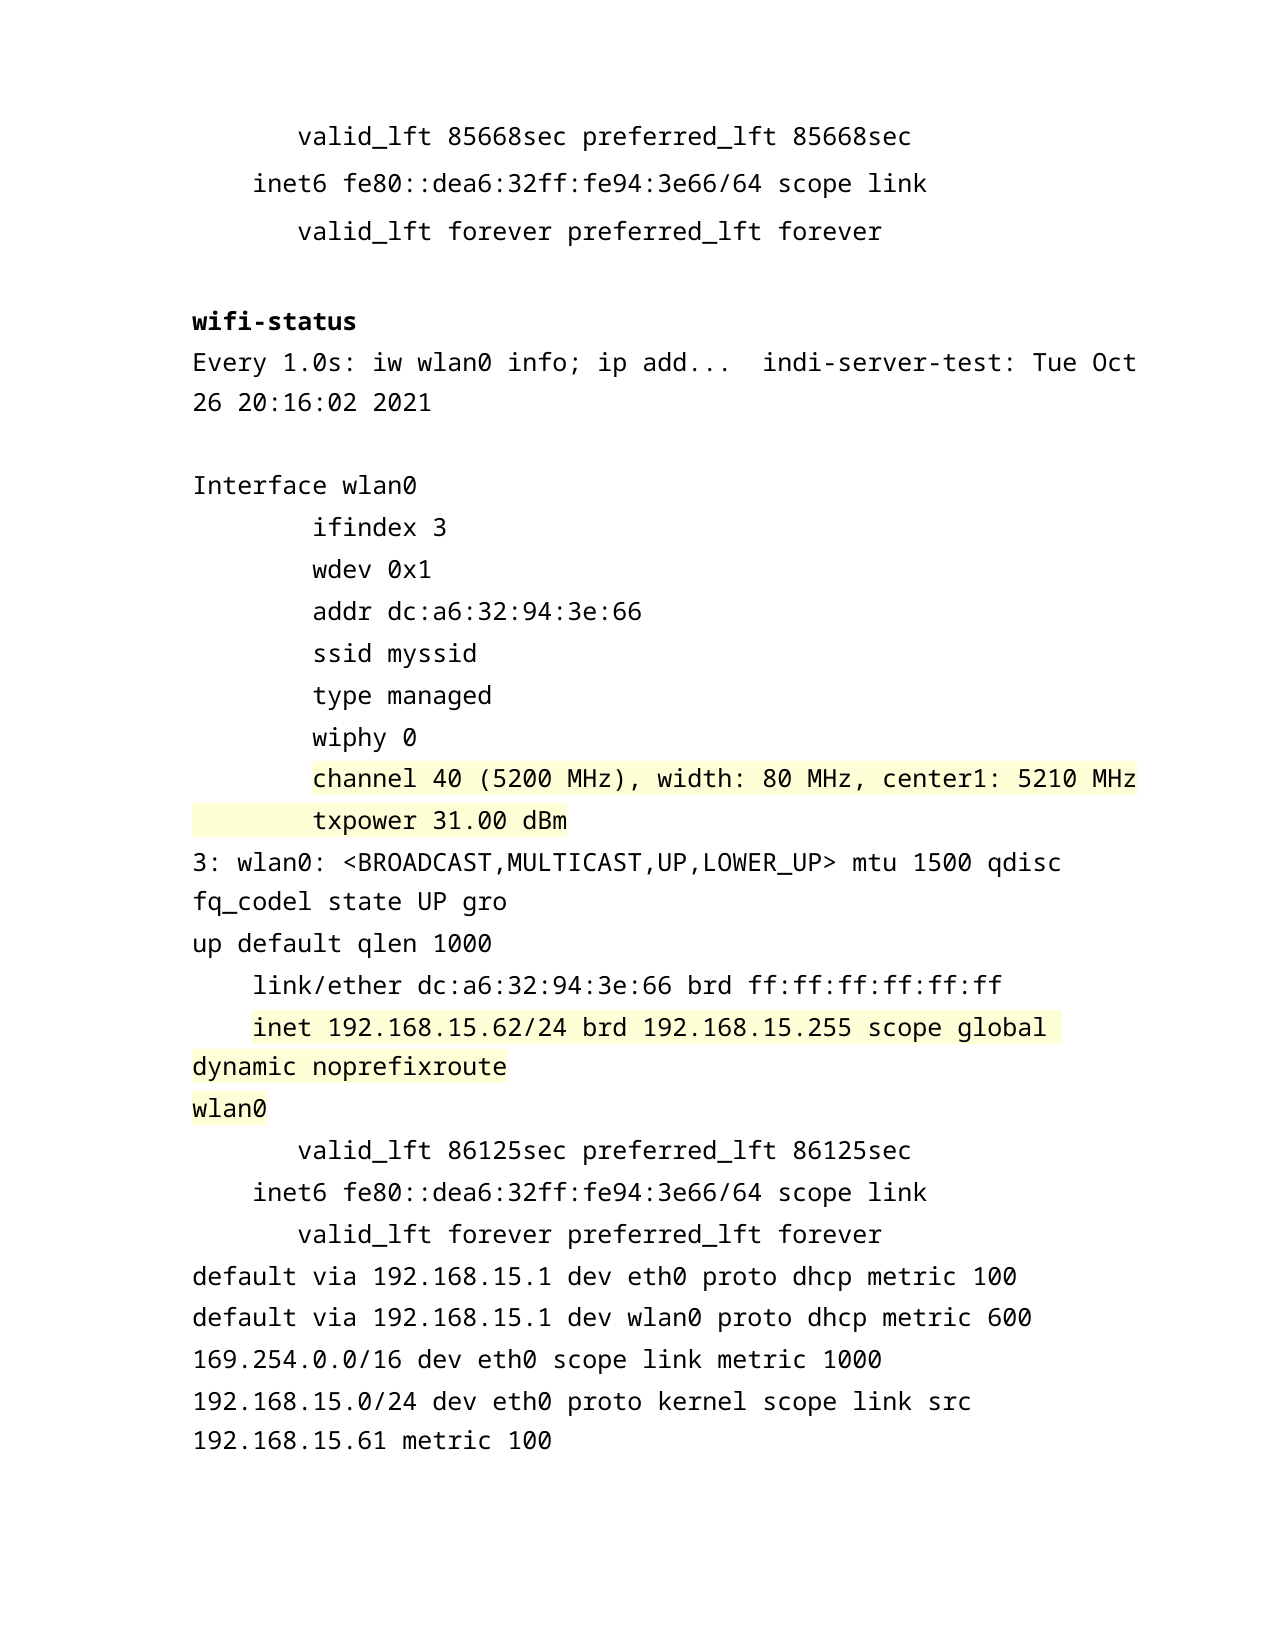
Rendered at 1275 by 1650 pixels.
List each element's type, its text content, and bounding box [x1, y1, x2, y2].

text default via 192.168.15.1 dev eth0 proto dhcp metric 100 [192, 1258, 1157, 1292]
text wlan0 [192, 1091, 1157, 1125]
text wiphy 0 [192, 719, 1157, 753]
text inet 192.168.15.62/24 brd 192.168.15.255 scope global dynamic noprefixroute [192, 1010, 1157, 1083]
text ifindex 3 [192, 510, 1157, 544]
text valid_lft 85668sec preferred_lft 85668sec [192, 118, 1157, 152]
text 3: wlan0: <BROADCAST,MULTICAST,UP,LOWER_UP> mtu 1500 qdisc fq_codel state UP gro [192, 845, 1157, 918]
text type managed [192, 677, 1157, 711]
text inet6 fe80::dea6:32ff:fe94:3e66/64 scope link [192, 166, 1157, 200]
text wdev 0x1 [192, 552, 1157, 586]
text Every 1.0s: iw wlan0 info; ip add... indi-server-test: Tue Oct 26 20:16:02 2021 [192, 345, 1157, 418]
text link/ether dc:a6:32:94:3e:66 brd ff:ff:ff:ff:ff:ff [192, 968, 1157, 1002]
text valid_lft 86125sec preferred_lft 86125sec [192, 1133, 1157, 1167]
text addr dc:a6:32:94:3e:66 [192, 594, 1157, 628]
text Interface wlan0 [192, 468, 1157, 502]
text channel 40 (5200 MHz), width: 80 MHz, center1: 5210 MHz [192, 761, 1157, 795]
text 192.168.15.0/24 dev eth0 proto kernel scope link src 192.168.15.61 metric 100 [192, 1384, 1157, 1457]
text txpower 31.00 dBm [192, 803, 1157, 837]
text valid_lft forever preferred_lft forever [192, 1216, 1157, 1250]
text 169.254.0.0/16 dev eth0 scope link metric 1000 [192, 1342, 1157, 1376]
text wifi-status [192, 303, 1157, 337]
text up default qlen 1000 [192, 926, 1157, 960]
text valid_lft forever preferred_lft forever [192, 214, 1157, 248]
text default via 192.168.15.1 dev wlan0 proto dhcp metric 600 [192, 1300, 1157, 1334]
text ssid myssid [192, 636, 1157, 669]
text inet6 fe80::dea6:32ff:fe94:3e66/64 scope link [192, 1174, 1157, 1208]
